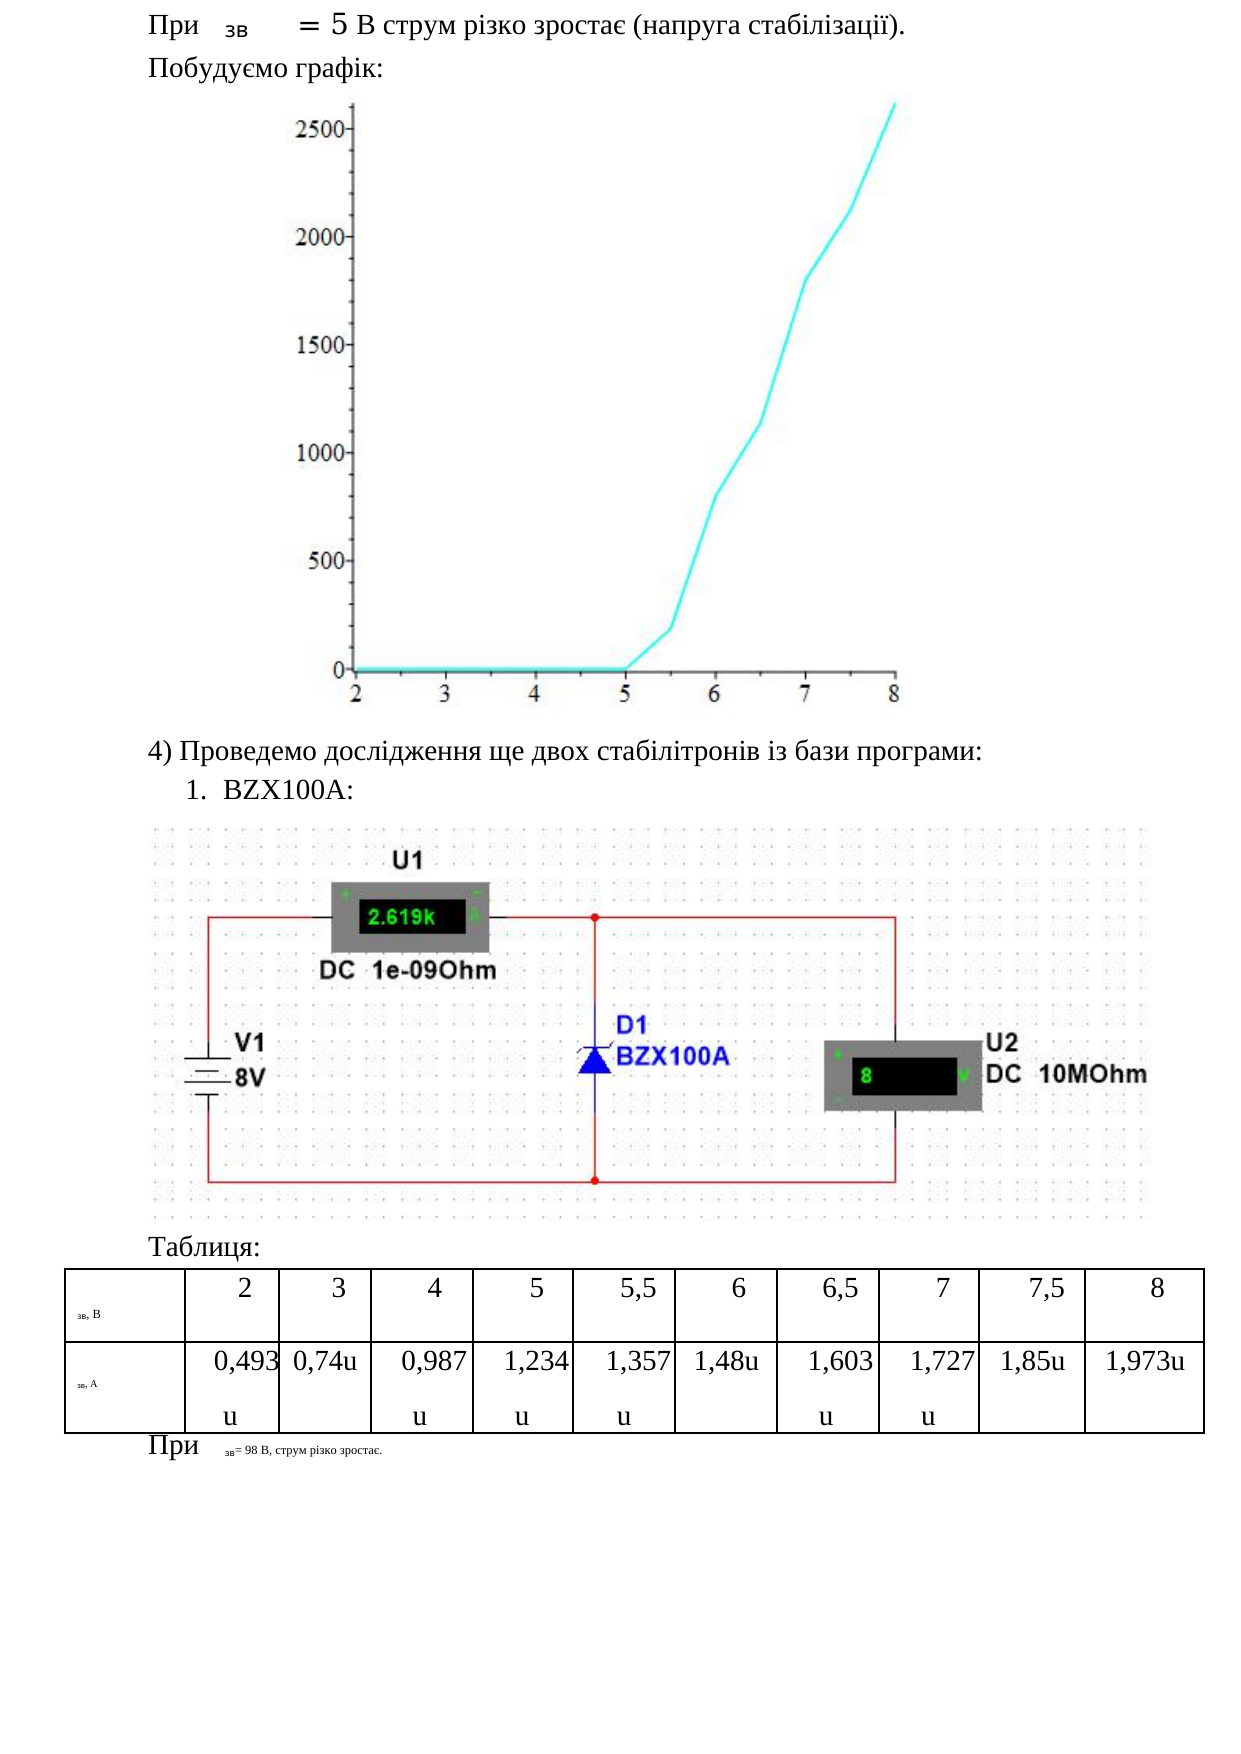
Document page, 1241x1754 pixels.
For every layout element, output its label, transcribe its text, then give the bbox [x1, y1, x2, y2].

table_cell [280, 1399, 370, 1432]
table_cell [1086, 1399, 1203, 1432]
table_header 7,5 [980, 1270, 1084, 1331]
table_cell 1,973u [1086, 1343, 1203, 1399]
text Побудуємо графік: [148, 51, 1203, 84]
table_cell зв, A [66, 1343, 184, 1399]
table_cell 1,603 [778, 1343, 878, 1399]
list BZX100A: [185, 772, 1203, 805]
picture [286, 94, 1013, 724]
table_cell [372, 1331, 472, 1341]
table_cell [574, 1331, 674, 1341]
table_header 3 [280, 1270, 370, 1331]
table_cell 0,74u [280, 1343, 370, 1399]
table_header 2 [186, 1270, 278, 1331]
text При зв= 98 В, струм різко зростає. [148, 1434, 1203, 1459]
table_header 7 [880, 1270, 978, 1331]
table_header 6,5 [778, 1270, 878, 1331]
table_cell [280, 1331, 370, 1341]
table_header 8 [1086, 1270, 1203, 1331]
table_cell 1,234 [474, 1343, 572, 1399]
table_cell 0,987 [372, 1343, 472, 1399]
table_cell [66, 1399, 184, 1432]
table_header 5 [474, 1270, 572, 1331]
table_cell u [372, 1399, 472, 1432]
table_cell [778, 1331, 878, 1341]
table_cell u [474, 1399, 572, 1432]
table_cell [676, 1331, 776, 1341]
table_cell [676, 1399, 776, 1432]
table_cell [980, 1399, 1084, 1432]
list Проведемо дослідження ще двох стабілітронів із бази програми: [148, 733, 1203, 767]
text При зв = 5 В струм різко зростає (напруга стабілізації). [148, 0, 1203, 43]
table_cell u [186, 1399, 278, 1432]
table_cell u [880, 1399, 978, 1432]
table_cell 0,493 [186, 1343, 278, 1399]
table_cell [186, 1331, 278, 1341]
table_cell [66, 1331, 184, 1341]
table_cell u [574, 1399, 674, 1432]
table_cell 1,85u [980, 1343, 1084, 1399]
picture [150, 815, 1153, 1221]
table_cell [474, 1331, 572, 1341]
table_header 5,5 [574, 1270, 674, 1331]
table_cell [980, 1331, 1084, 1341]
table_cell [880, 1331, 978, 1341]
table_cell 1,727 [880, 1343, 978, 1399]
table_cell 1,48u [676, 1343, 776, 1399]
table_header зв, B [66, 1270, 184, 1331]
table_cell [1086, 1331, 1203, 1341]
table_header 6 [676, 1270, 776, 1331]
table_header 4 [372, 1270, 472, 1331]
table_cell 1,357 [574, 1343, 674, 1399]
text Таблиця: [148, 1229, 1203, 1263]
table_cell u [778, 1399, 878, 1432]
